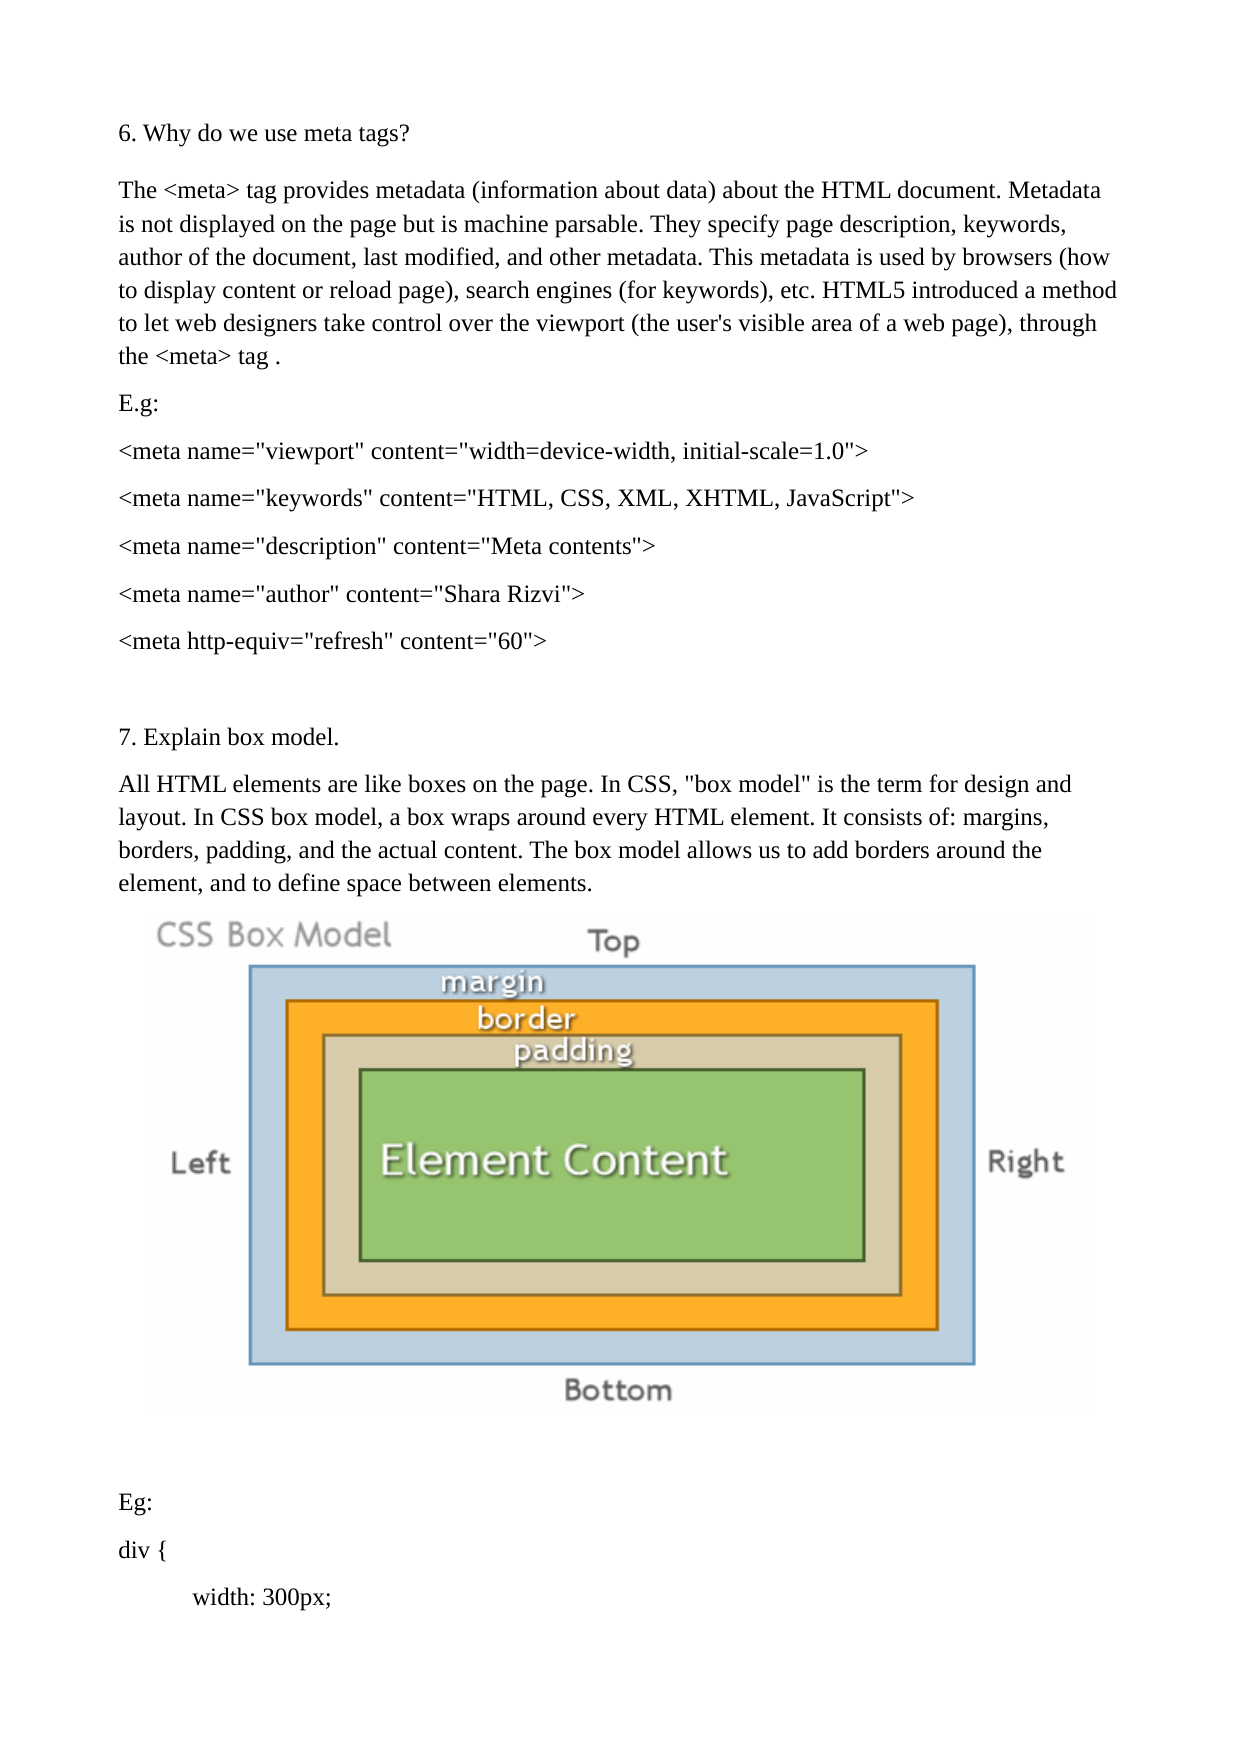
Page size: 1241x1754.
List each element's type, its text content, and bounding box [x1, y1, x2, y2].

text div { [118, 1535, 1122, 1563]
text <meta name="description" content="Meta contents"> [118, 531, 1122, 560]
text 7. Explain box model. [118, 722, 1122, 750]
text width: 300px; [118, 1582, 1122, 1611]
text <meta name="keywords" content="HTML, CSS, XML, XHTML, JavaScript"> [118, 483, 1122, 512]
text <meta name="viewport" content="width=device-width, initial-scale=1.0"> [118, 436, 1122, 465]
text E.g: [118, 388, 1122, 417]
text 6. Why do we use meta tags? [118, 118, 1122, 147]
text <meta http-equiv="refresh" content="60"> [118, 626, 1122, 655]
text Eg: [118, 1487, 1122, 1516]
text <meta name="author" content="Shara Rizvi"> [118, 579, 1122, 607]
picture [149, 915, 1091, 1419]
text The <meta> tag provides metadata (information about data) about the HTML document. Metadata is not displayed on the page but is machine parsable. They specify page description, keywords, author of the document, last modified, and other metadata. This metadata is used by browsers (how to display content or reload page), search engines (for keywords), etc. HTML5 introduced a method to let web designers take control over the viewport (the user's visible area of a web page), through the <meta> tag . [118, 176, 1122, 369]
text All HTML elements are like boxes on the page. In CSS, "box model" is the term for design and layout. In CSS box model, a box wraps around every HTML element. It consists of: margins, borders, padding, and the actual content. The box model allows us to add borders around the element, and to define space between elements. [118, 769, 1122, 897]
